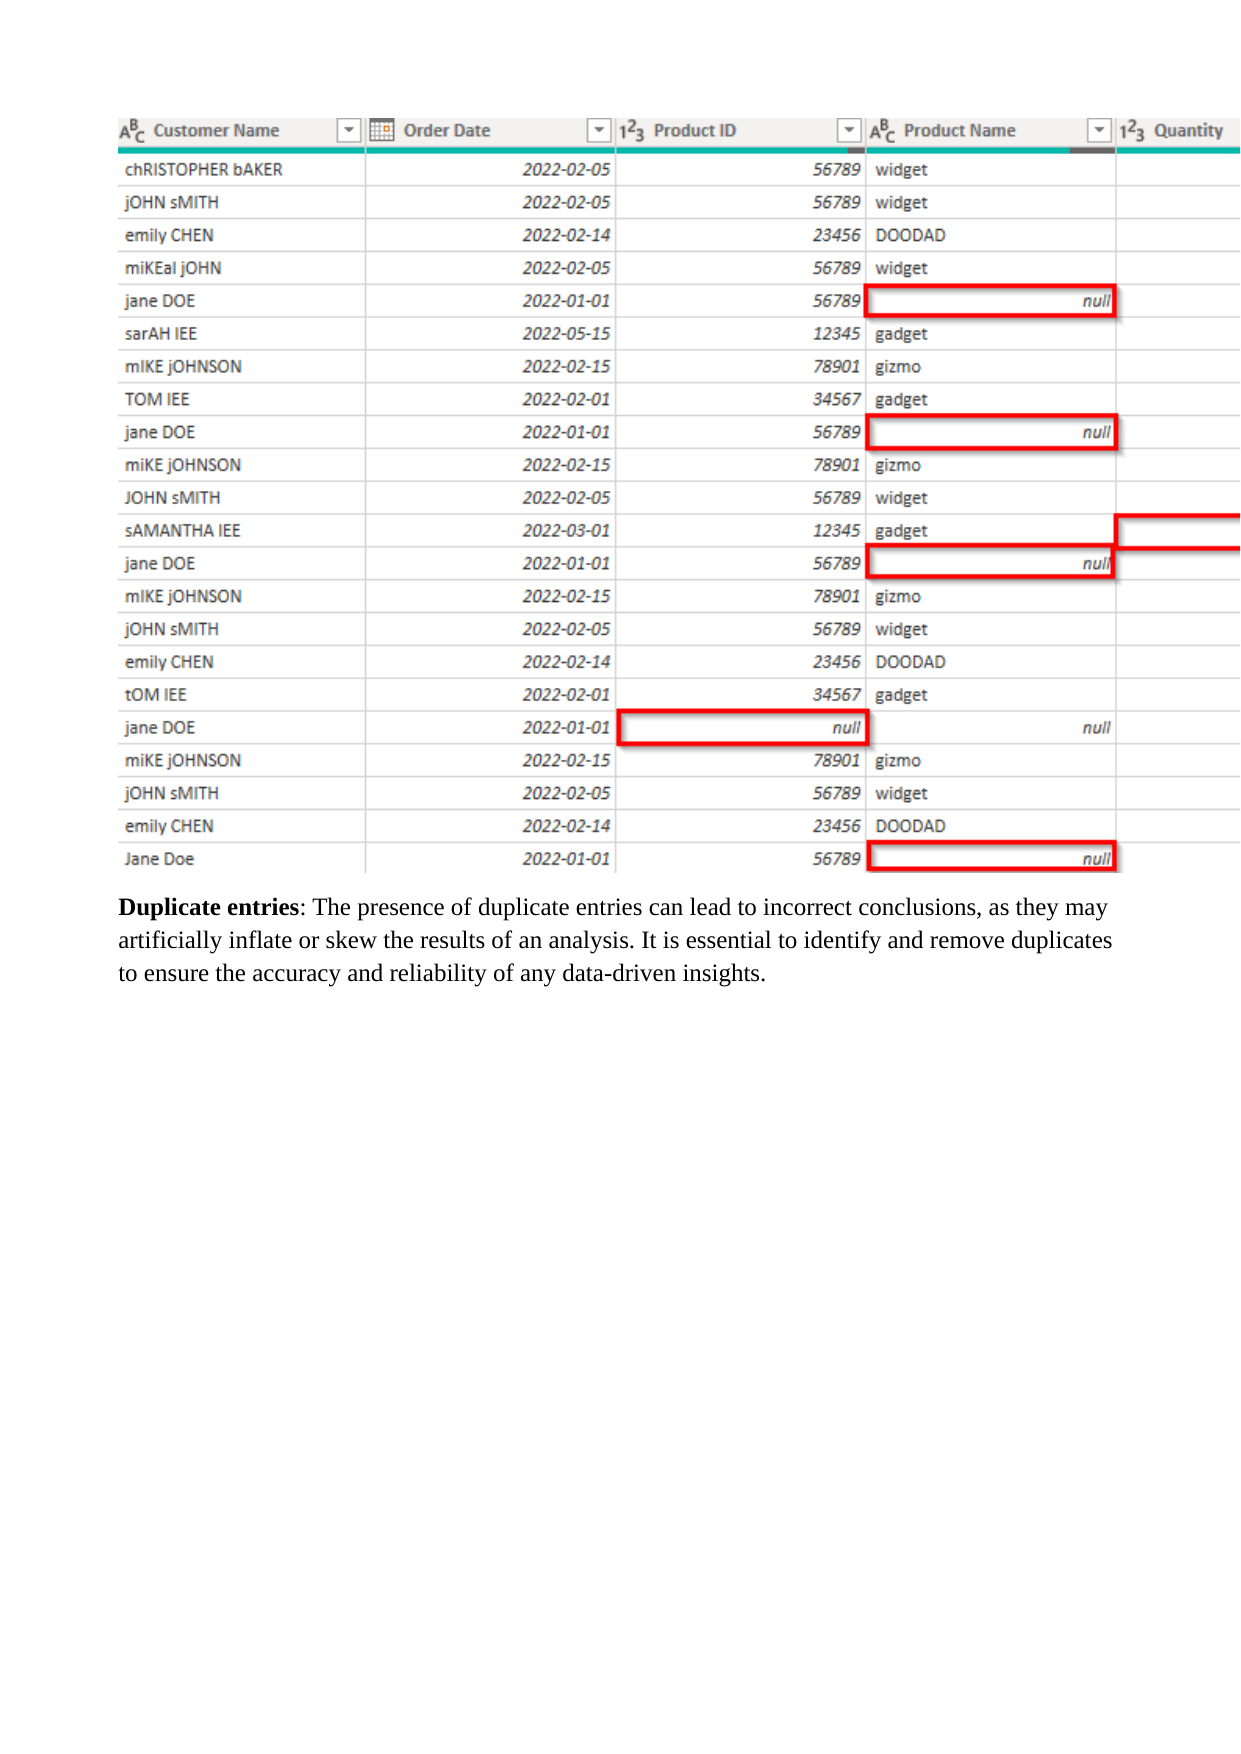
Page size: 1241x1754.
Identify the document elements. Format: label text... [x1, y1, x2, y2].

text Duplicate entries: The presence of duplicate entries can lead to incorrect conclusions, as they may artificially inflate or skew the results of an analysis. It is essential to identify and remove duplicates to ensure the accuracy and reliability of any data-driven insights. [118, 892, 1122, 987]
picture [118, 118, 1241, 873]
